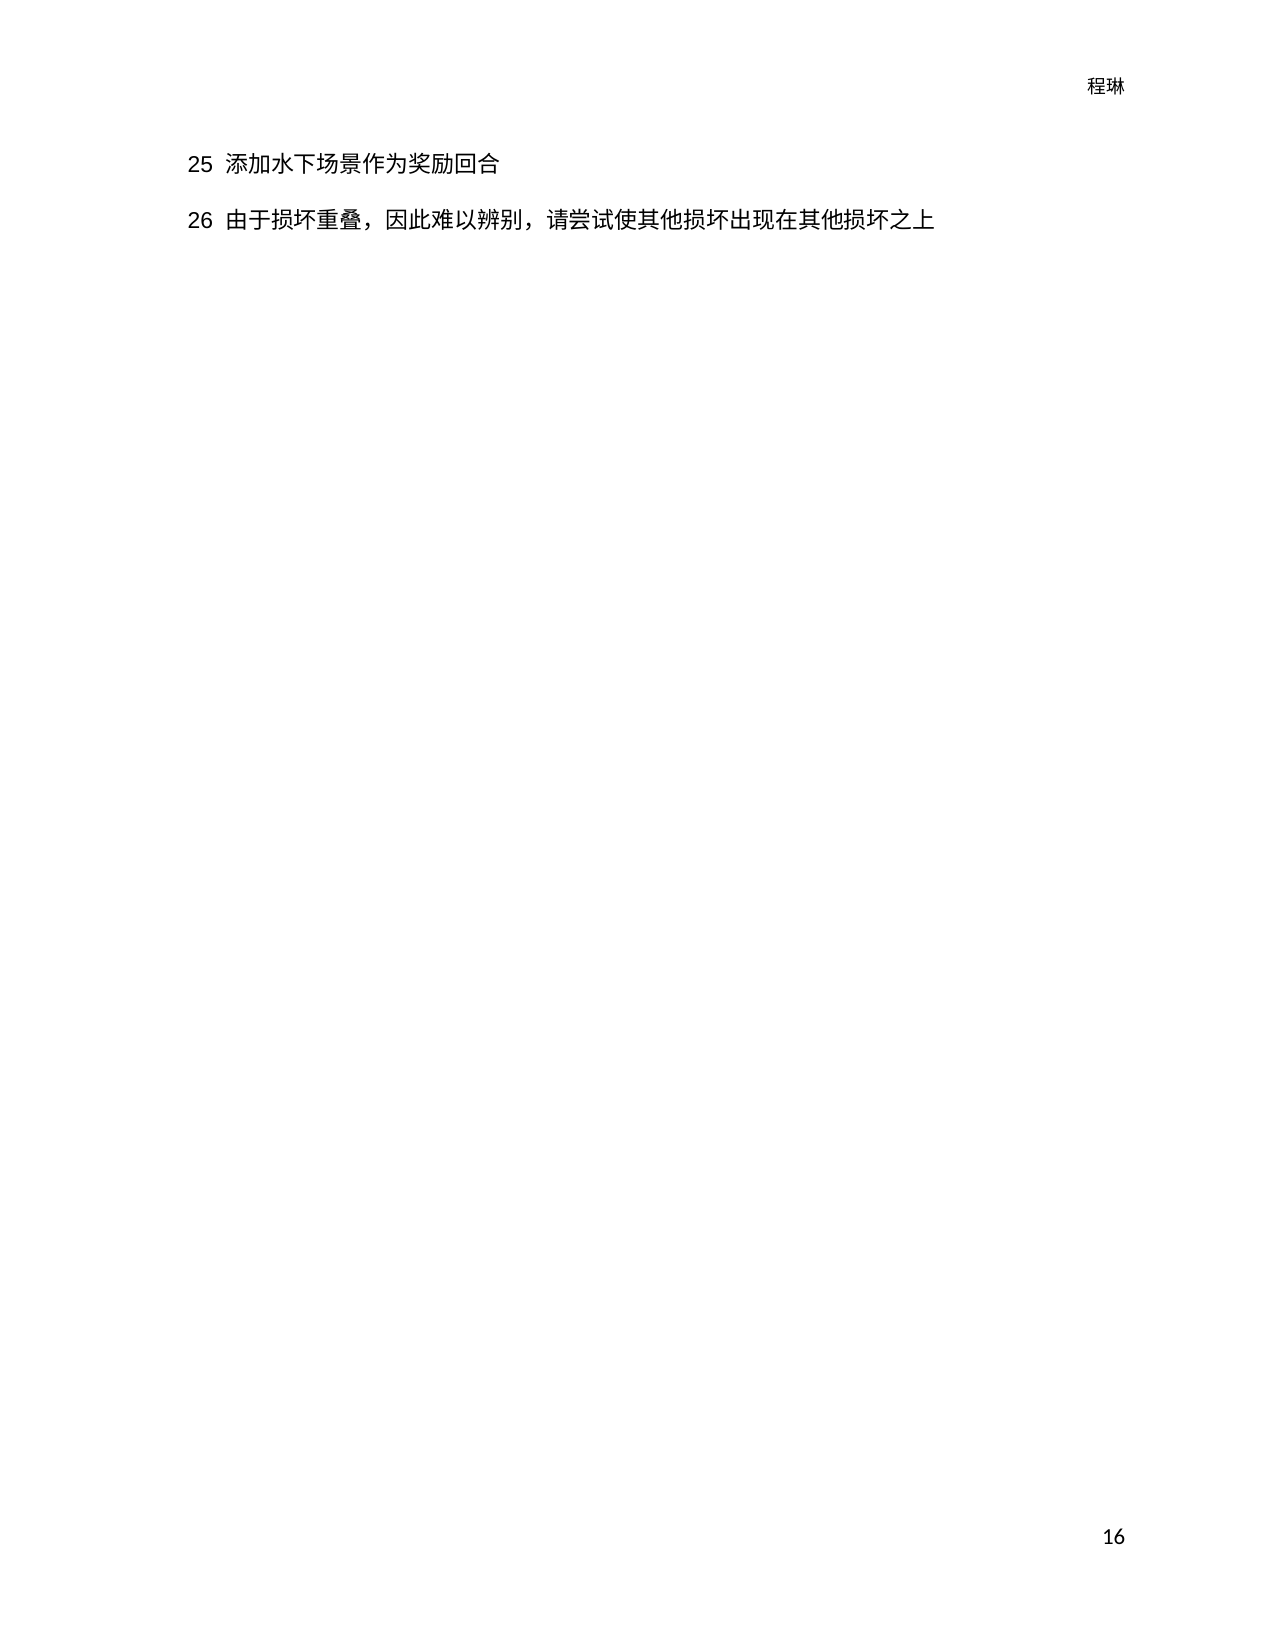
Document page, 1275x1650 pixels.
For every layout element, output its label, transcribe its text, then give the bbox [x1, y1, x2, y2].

list 由于损坏重叠，因此难以辨别，请尝试使其他损坏出现在其他损坏之上 [187, 206, 1125, 234]
list 添加水下场景作为奖励回合 [187, 150, 1125, 178]
